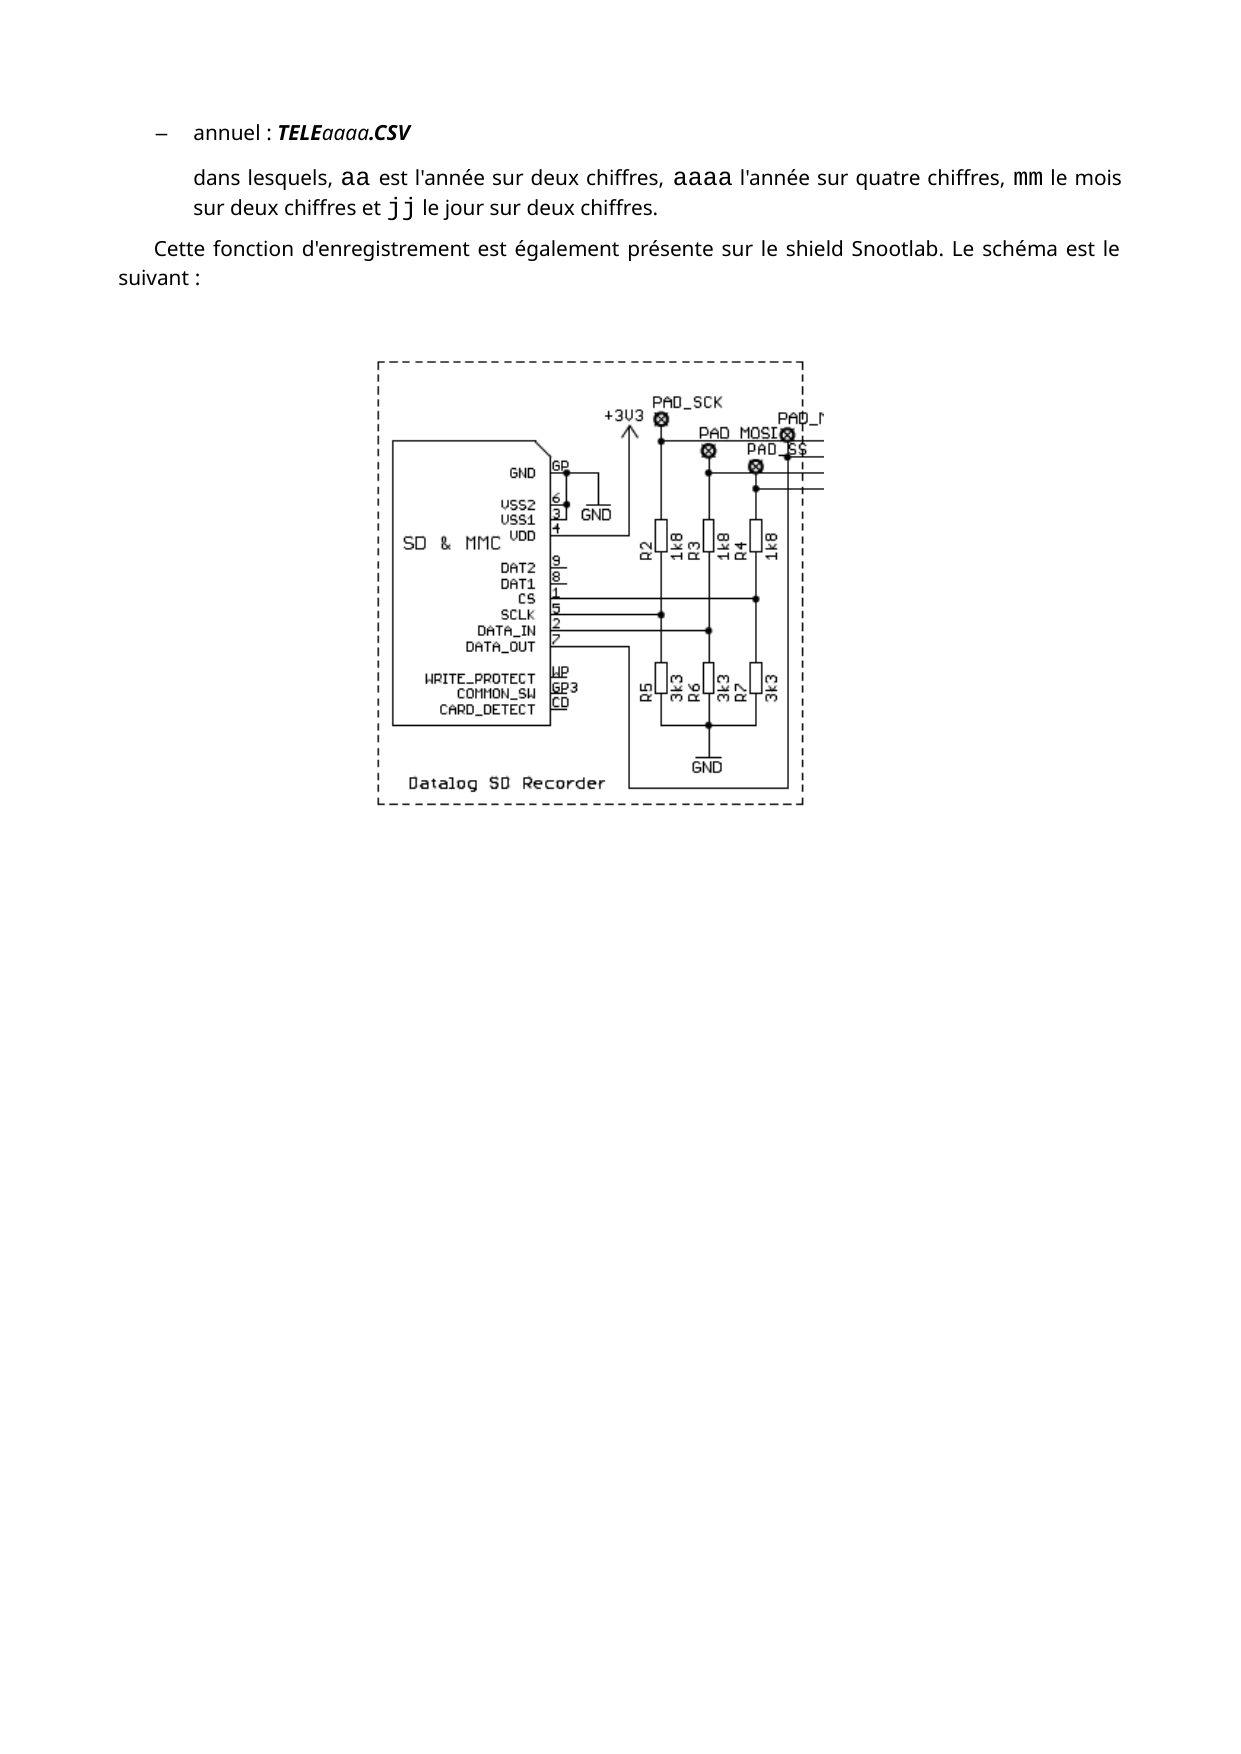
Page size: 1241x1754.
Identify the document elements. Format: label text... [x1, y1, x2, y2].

text Cette fonction d'enregistrement est également présente sur le shield Snootlab. Le schéma est le suivant : [118, 234, 1122, 291]
picture [369, 344, 824, 814]
list annuel : TELEaaaa.CSV [156, 118, 1122, 147]
list dans lesquels, aa est l'année sur deux chiffres, aaaa l'année sur quatre chiffres, mm le mois sur deux chiffres et jj le jour sur deux chiffres. [156, 158, 1122, 222]
